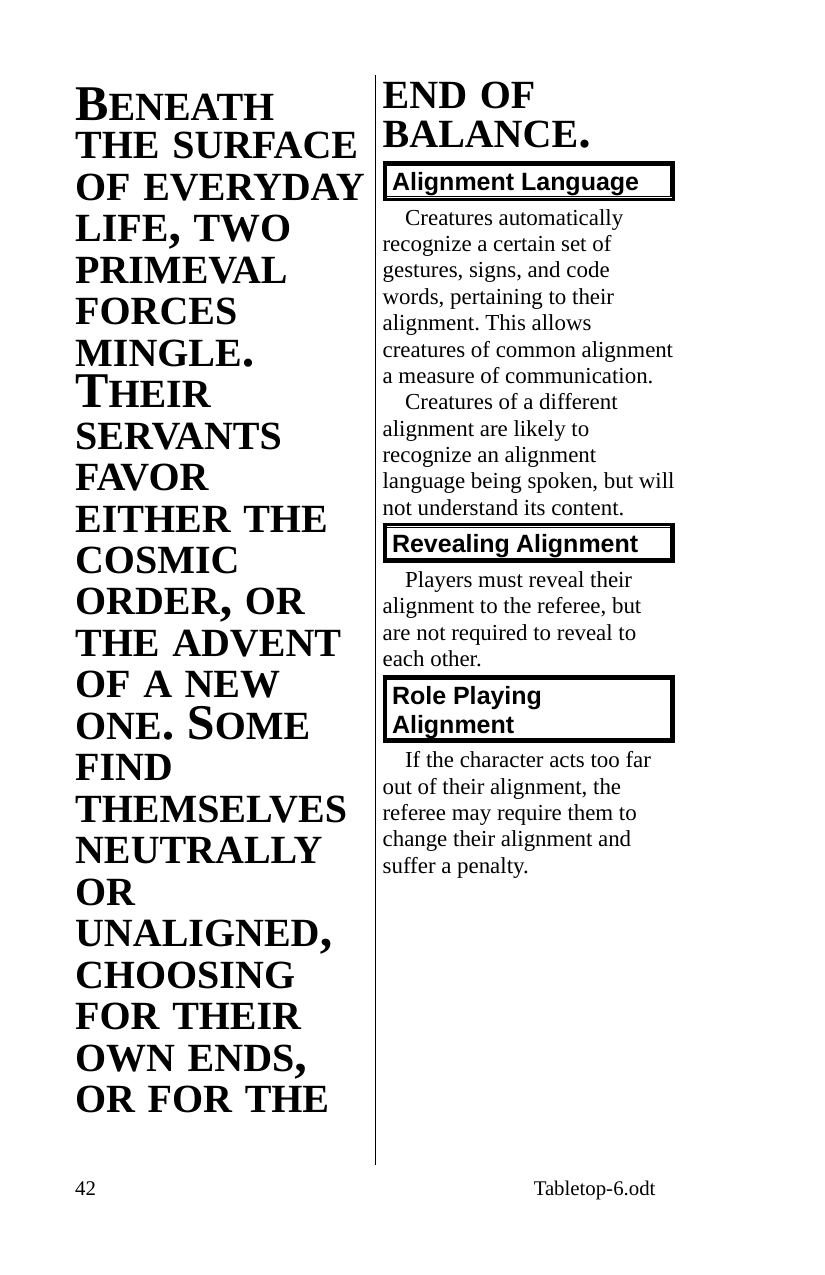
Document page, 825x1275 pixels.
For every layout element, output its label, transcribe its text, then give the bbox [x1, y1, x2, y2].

subtitle Alignment Language [387, 166, 670, 196]
subtitle Role Playing Alignment [387, 680, 670, 738]
text Creatures of a different alignment are likely to recognize an alignment language being spoken, but will not understand its content. [382, 388, 675, 520]
text If the character acts too far out of their alignment, the referee may require them to change their alignment and suffer a penalty. [382, 746, 675, 878]
text Players must reveal their alignment to the referee, but are not required to reveal to each other. [382, 566, 675, 672]
text end of balance. [382, 75, 675, 158]
subtitle Revealing Alignment [387, 528, 670, 558]
text Beneath the surface of everyday life, two primeval forces mingle. Their servants favor either the cosmic order, or the advent of a new one. Some find themselves neutrally or unaligned, choosing for their own ends, or for the [75, 87, 367, 1123]
text Creatures automatically recognize a certain set of gestures, signs, and code words, pertaining to their alignment. This allows creatures of common alignment a measure of communication. [382, 204, 675, 388]
